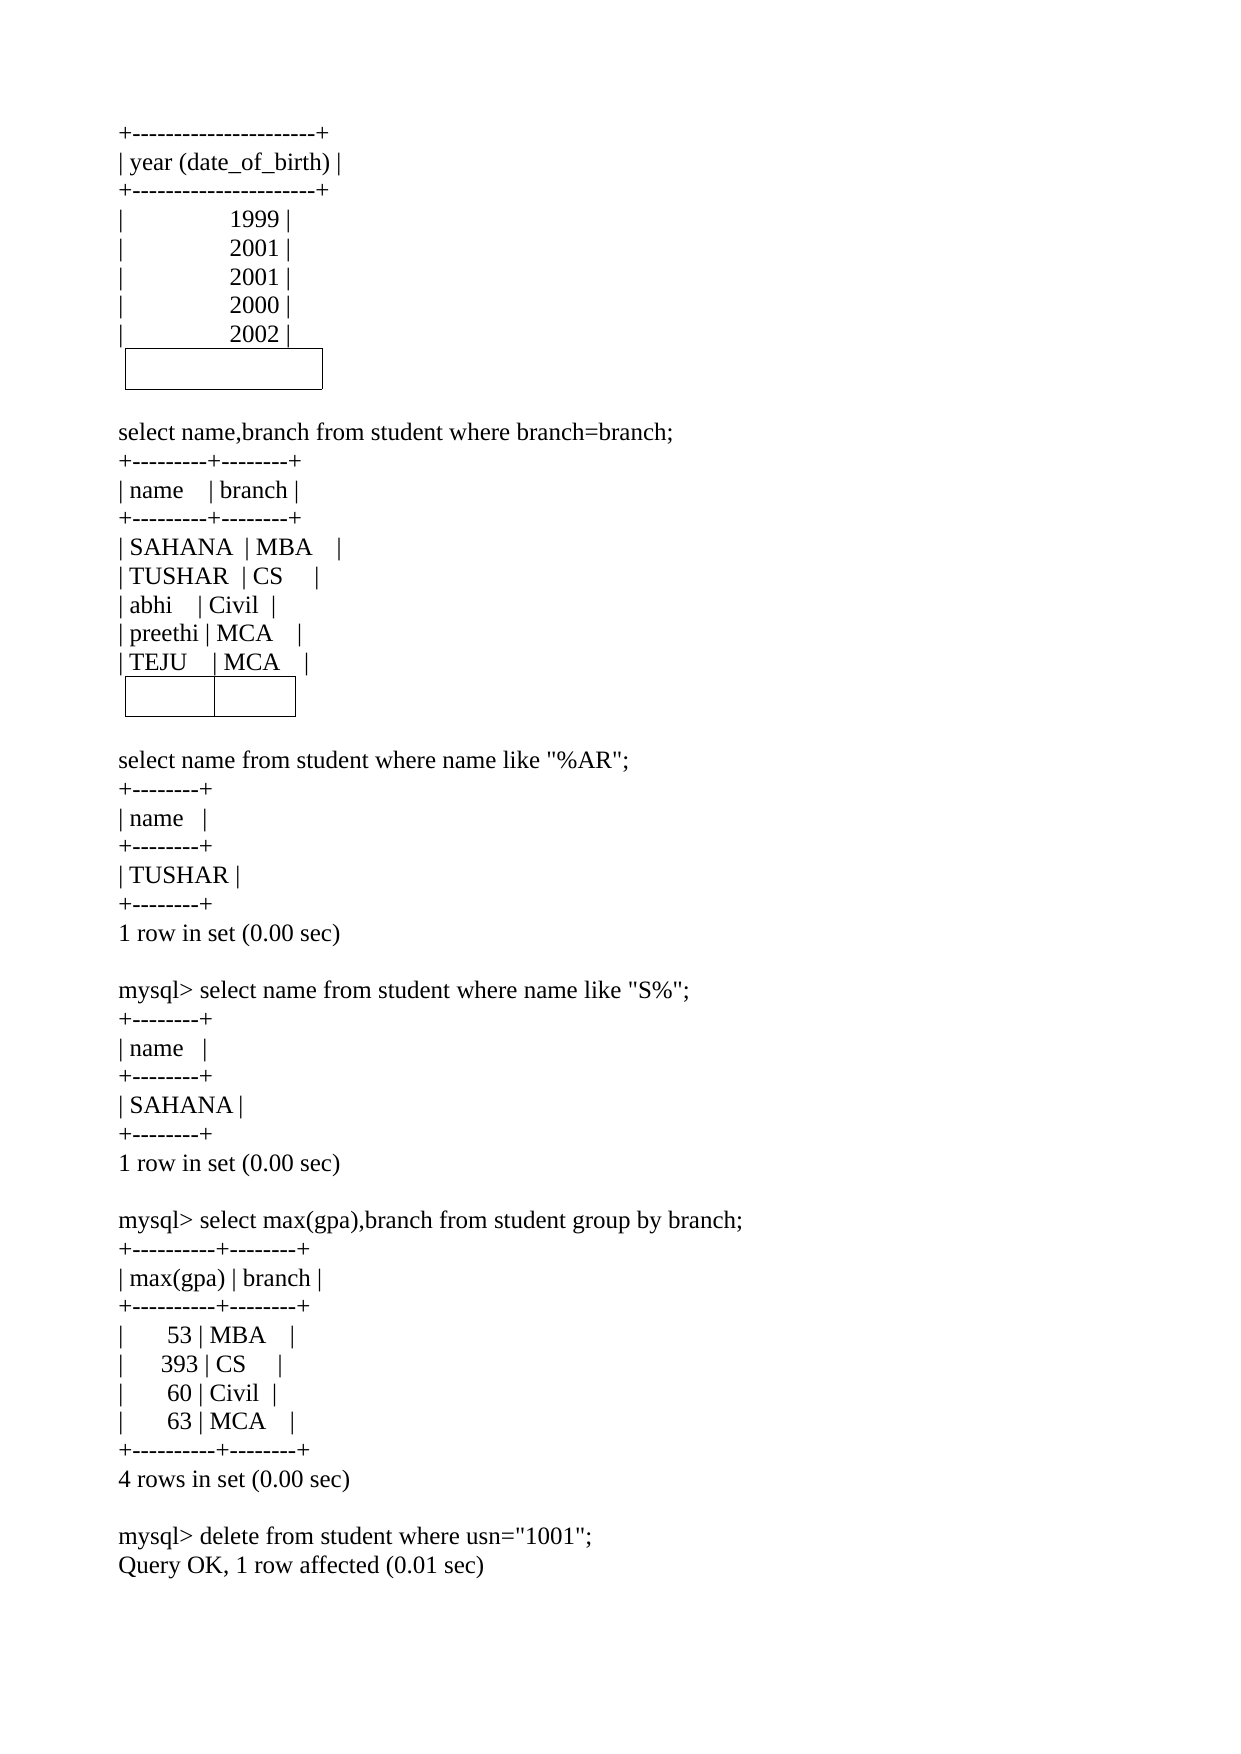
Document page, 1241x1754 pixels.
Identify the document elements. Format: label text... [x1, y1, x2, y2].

text +--------+ [118, 774, 1122, 803]
text | name | branch | [118, 475, 1122, 503]
text | name | [118, 803, 1122, 831]
table_header [126, 677, 214, 716]
text | 2000 | [118, 291, 1122, 319]
text | SAHANA | [118, 1090, 1122, 1119]
text | TUSHAR | [118, 860, 1122, 889]
text select name,branch from student where branch=branch; [118, 417, 1122, 446]
text | 2001 | [118, 233, 1122, 262]
text | year (date_of_birth) | [118, 147, 1122, 176]
text Query OK, 1 row affected (0.01 sec) [118, 1550, 1122, 1579]
text | 53 | MBA | [118, 1320, 1122, 1349]
text | TUSHAR | CS | [118, 561, 1122, 590]
text +---------+--------+ [118, 446, 1122, 475]
text +----------------------+ [118, 176, 1122, 204]
text +--------+ [118, 889, 1122, 918]
text | 2002 | [118, 319, 1122, 348]
text +---------+--------+ [118, 503, 1122, 532]
text | max(gpa) | branch | [118, 1263, 1122, 1291]
text | preethi | MCA | [118, 618, 1122, 647]
text 1 row in set (0.00 sec) [118, 1148, 1122, 1176]
text 4 rows in set (0.00 sec) [118, 1464, 1122, 1493]
text | TEJU | MCA | [118, 647, 1122, 676]
text | 63 | MCA | [118, 1406, 1122, 1435]
table_header [215, 677, 295, 716]
text mysql> select name from student where name like "S%"; [118, 975, 1122, 1004]
text +--------+ [118, 1061, 1122, 1090]
text select name from student where name like "%AR"; [118, 745, 1122, 774]
text +----------+--------+ [118, 1435, 1122, 1464]
text | 60 | Civil | [118, 1378, 1122, 1406]
text 1 row in set (0.00 sec) [118, 918, 1122, 946]
text | SAHANA | MBA | [118, 532, 1122, 561]
text mysql> select max(gpa),branch from student group by branch; [118, 1205, 1122, 1234]
text | 1999 | [118, 204, 1122, 233]
table_header [126, 349, 322, 388]
text mysql> delete from student where usn="1001"; [118, 1521, 1122, 1550]
text | 2001 | [118, 262, 1122, 291]
text +----------------------+ [118, 118, 1122, 147]
text +--------+ [118, 1119, 1122, 1148]
text | abhi | Civil | [118, 590, 1122, 618]
text +--------+ [118, 1004, 1122, 1033]
text +--------+ [118, 831, 1122, 860]
text | name | [118, 1033, 1122, 1061]
text +----------+--------+ [118, 1234, 1122, 1263]
text | 393 | CS | [118, 1349, 1122, 1378]
text +----------+--------+ [118, 1291, 1122, 1320]
